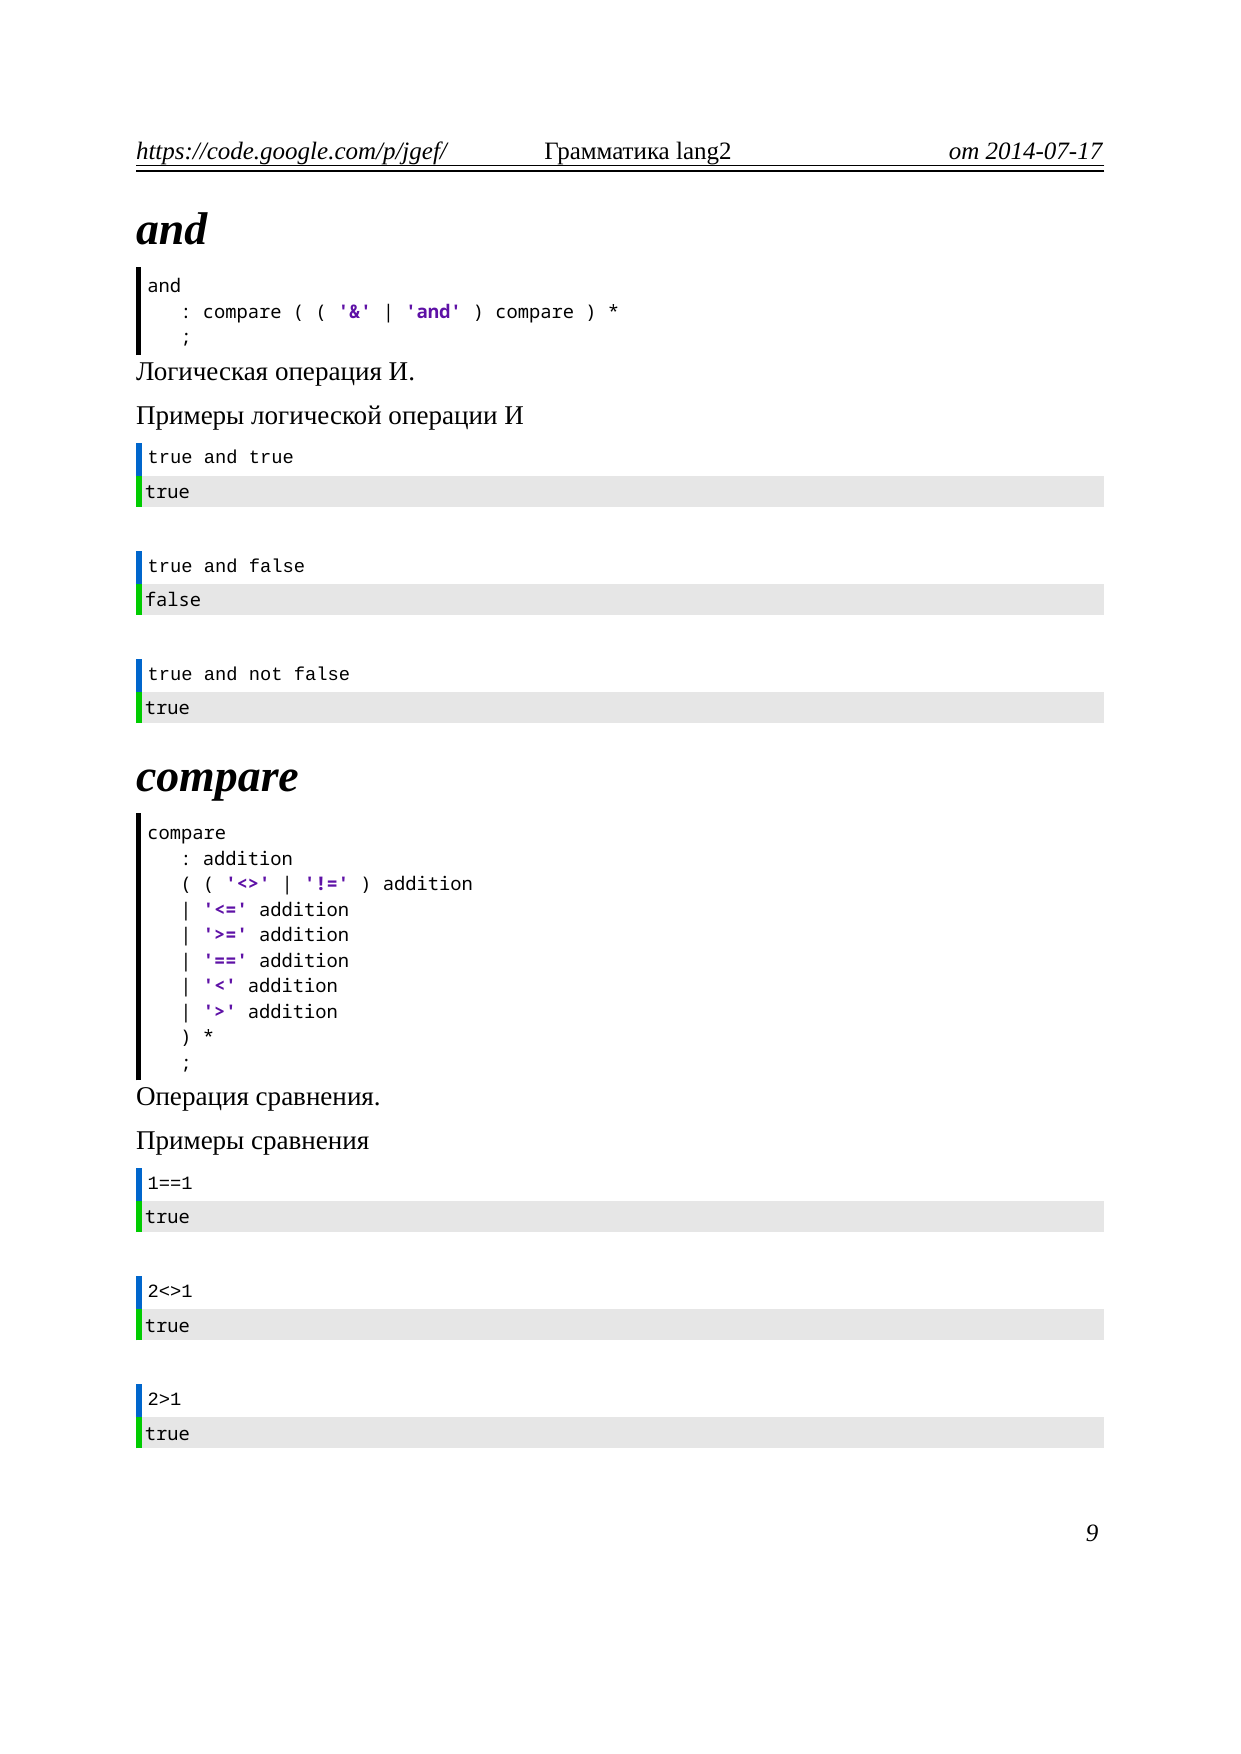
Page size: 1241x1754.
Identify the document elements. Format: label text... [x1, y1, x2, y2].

text 1==1 [142, 1168, 1104, 1201]
text and [141, 267, 1104, 298]
text true and true [136, 442, 1104, 476]
text : addition [141, 845, 1104, 870]
text Примеры логической операции И [136, 399, 1104, 430]
text | '<' addition [141, 972, 1104, 998]
text Операция сравнения. [136, 1080, 1104, 1112]
text true [142, 1309, 1104, 1340]
text : compare ( ( '&' | 'and' ) compare ) * [141, 298, 1104, 324]
text true [142, 1201, 1104, 1232]
subtitle compare [136, 748, 1104, 801]
text Логическая операция И. [136, 355, 1104, 386]
text | '==' addition [141, 947, 1104, 972]
text true and false [142, 551, 1104, 584]
text compare [141, 813, 1104, 845]
text 2>1 [142, 1384, 1104, 1417]
text true [142, 692, 1104, 723]
text | '>' addition [141, 998, 1104, 1023]
text false [142, 584, 1104, 615]
text | '<=' addition [141, 896, 1104, 921]
text ; [141, 1049, 1104, 1080]
text 2<>1 [142, 1276, 1104, 1309]
text ; [141, 324, 1104, 355]
text ) * [141, 1023, 1104, 1049]
text true [142, 476, 1104, 507]
text ( ( '<>' | '!=' ) addition [141, 870, 1104, 896]
text | '>=' addition [141, 921, 1104, 947]
text true [142, 1417, 1104, 1448]
subtitle and [136, 201, 1104, 254]
text Примеры сравнения [136, 1124, 1104, 1155]
text true and not false [142, 659, 1104, 692]
